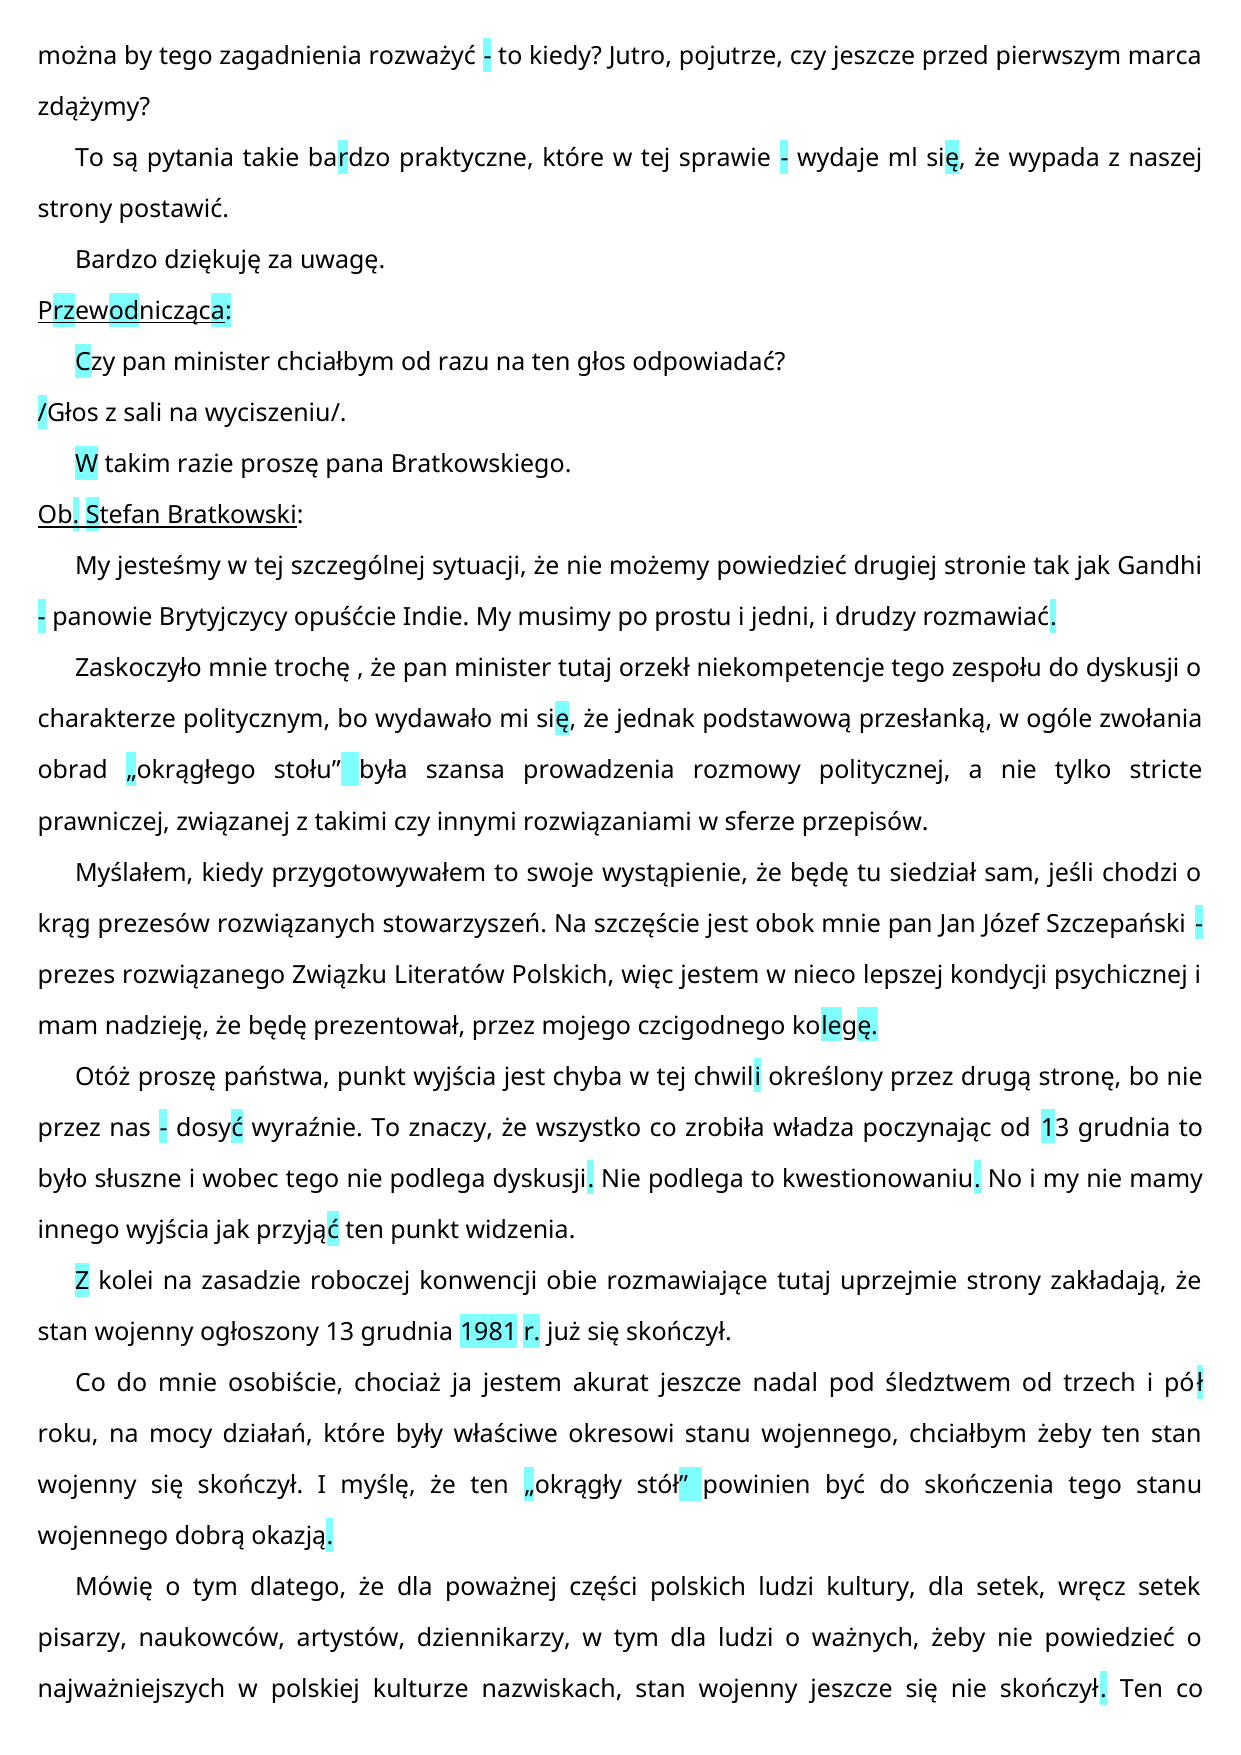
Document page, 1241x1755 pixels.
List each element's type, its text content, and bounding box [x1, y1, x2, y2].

text /Głos z sali na wyciszeniu/. [37, 395, 1203, 429]
text My jesteśmy w tej szczególnej sytuacji, że nie możemy powiedzieć drugiej stronie tak jak Gandhi - panowie Brytyjczycy opuśćcie Indie. My musimy po prostu i jedni, i drudzy rozmawiać. [37, 548, 1203, 633]
text Z kolei na zasadzie roboczej konwencji obie rozmawiające tutaj uprzejmie strony zakładają, że stan wojenny ogłoszony 13 grudnia 1981 r. już się skończył. [37, 1262, 1203, 1348]
text Myślałem, kiedy przygotowywałem to swoje wystąpienie, że będę tu siedział sam, jeśli chodzi o krąg prezesów rozwiązanych stowarzyszeń. Na szczęście jest obok mnie pan Jan Józef Szczepański - prezes rozwiązanego Związku Literatów Polskich, więc jestem w nieco lepszej kondycji psychicznej i mam nadzieję, że będę prezentował, przez mojego czcigodnego kolegę. [37, 854, 1203, 1041]
text Przewodnicząca: [37, 293, 1203, 327]
text Co do mnie osobiście, chociaż ja jestem akurat jeszcze nadal pod śledztwem od trzech i pół roku, na mocy działań, które były właściwe okresowi stanu wojennego, chciałbym żeby ten stan wojenny się skończył. I myślę, że ten „okrągły stół” powinien być do skończenia tego stanu wojennego dobrą okazją. [37, 1364, 1203, 1552]
text Ob. Stefan Bratkowski: [37, 497, 1203, 531]
text można by tego zagadnienia rozważyć - to kiedy? Jutro, pojutrze, czy jeszcze przed pierwszym marca zdążymy? [37, 37, 1203, 123]
text Mówię o tym dlatego, że dla poważnej części polskich ludzi kultury, dla setek, wręcz setek pisarzy, naukowców, artystów, dziennikarzy, w tym dla ludzi o ważnych, żeby nie powiedzieć o najważniejszych w polskiej kulturze nazwiskach, stan wojenny jeszcze się nie skończył. Ten co [37, 1569, 1203, 1705]
text Czy pan minister chciałbym od razu na ten głos odpowiadać? [37, 344, 1203, 378]
text Bardzo dziękuję za uwagę. [37, 242, 1203, 276]
text Otóż proszę państwa, punkt wyjścia jest chyba w tej chwili określony przez drugą stronę, bo nie przez nas - dosyć wyraźnie. To znaczy, że wszystko co zrobiła władza poczynając od 13 grudnia to było słuszne i wobec tego nie podlega dyskusji. Nie podlega to kwestionowaniu. No i my nie mamy innego wyjścia jak przyjąć ten punkt widzenia. [37, 1058, 1203, 1246]
text W takim razie proszę pana Bratkowskiego. [37, 446, 1203, 480]
text To są pytania takie bardzo praktyczne, które w tej sprawie - wydaje ml się, że wypada z naszej strony postawić. [37, 139, 1203, 225]
text Zaskoczyło mnie trochę , że pan minister tutaj orzekł niekompetencje tego zespołu do dyskusji o charakterze politycznym, bo wydawało mi się, że jednak podstawową przesłanką, w ogóle zwołania obrad „okrągłego stołu” była szansa prowadzenia rozmowy politycznej, a nie tylko stricte prawniczej, związanej z takimi czy innymi rozwiązaniami w sferze przepisów. [37, 650, 1203, 837]
